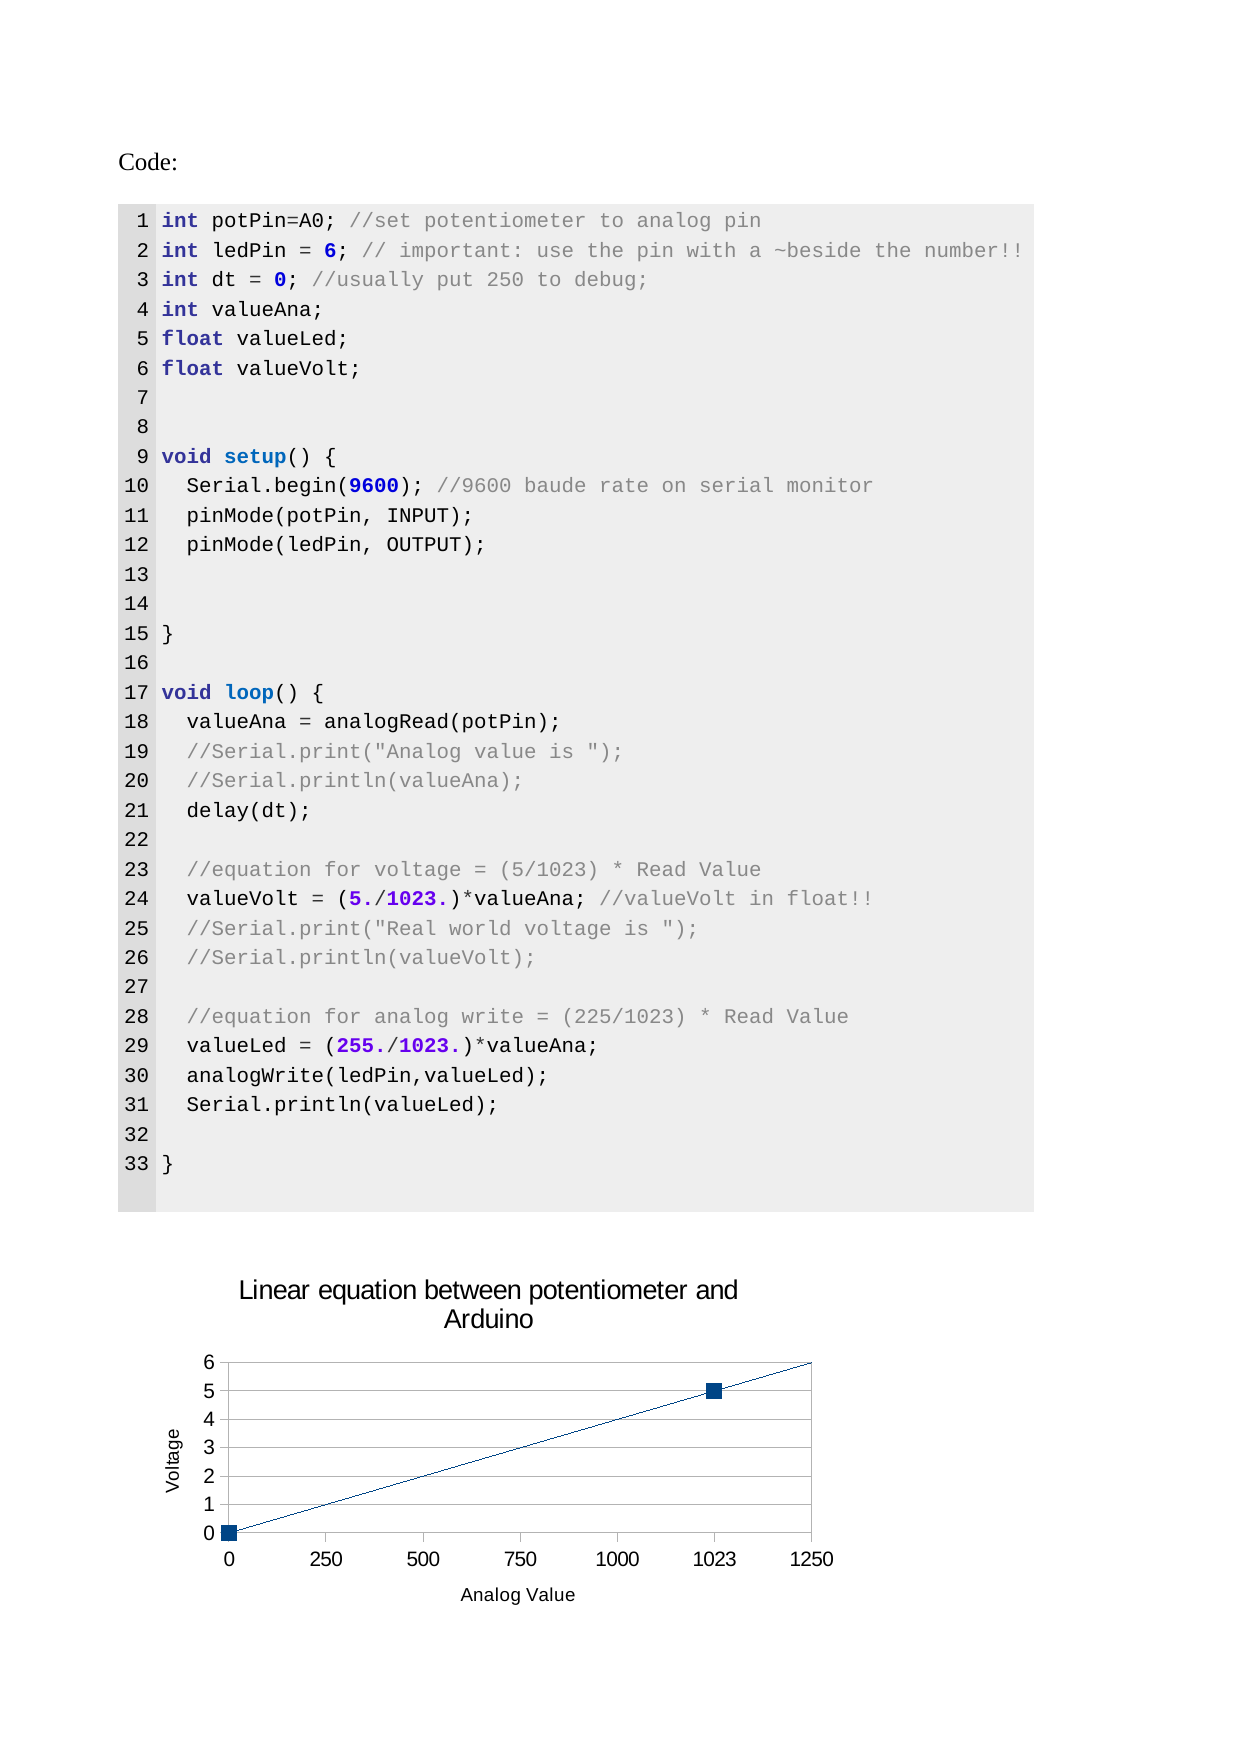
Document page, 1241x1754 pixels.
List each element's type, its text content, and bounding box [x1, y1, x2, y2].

text Code: [118, 147, 1122, 176]
table_header 1 2 3 4 5 6 7 8 9 10 11 12 13 14 15 16 17 18 19 20 21 22 23 24 25 26 27 28 29 30 31 32 33 [118, 204, 156, 1212]
table_header int potPin=A0; //set potentiometer to analog pin int ledPin = 6; // important: use the pin with a ~beside the number!! int dt = 0; //usually put 250 to debug; int valueAna; float valueLed; float valueVolt; void setup() { Serial.begin(9600); //9600 baude rate on serial monitor pinMode(potPin, INPUT); pinMode(ledPin, OUTPUT); } void loop() { valueAna = analogRead(potPin); //Serial.print("Analog value is "); //Serial.println(valueAna); delay(dt); //equation for voltage = (5/1023) * Read Value valueVolt = (5./1023.)*valueAna; //valueVolt in float!! //Serial.print("Real world voltage is "); //Serial.println(valueVolt); //equation for analog write = (225/1023) * Read Value valueLed = (255./1023.)*valueAna; analogWrite(ledPin,valueLed); Serial.println(valueLed); } [156, 204, 1034, 1212]
